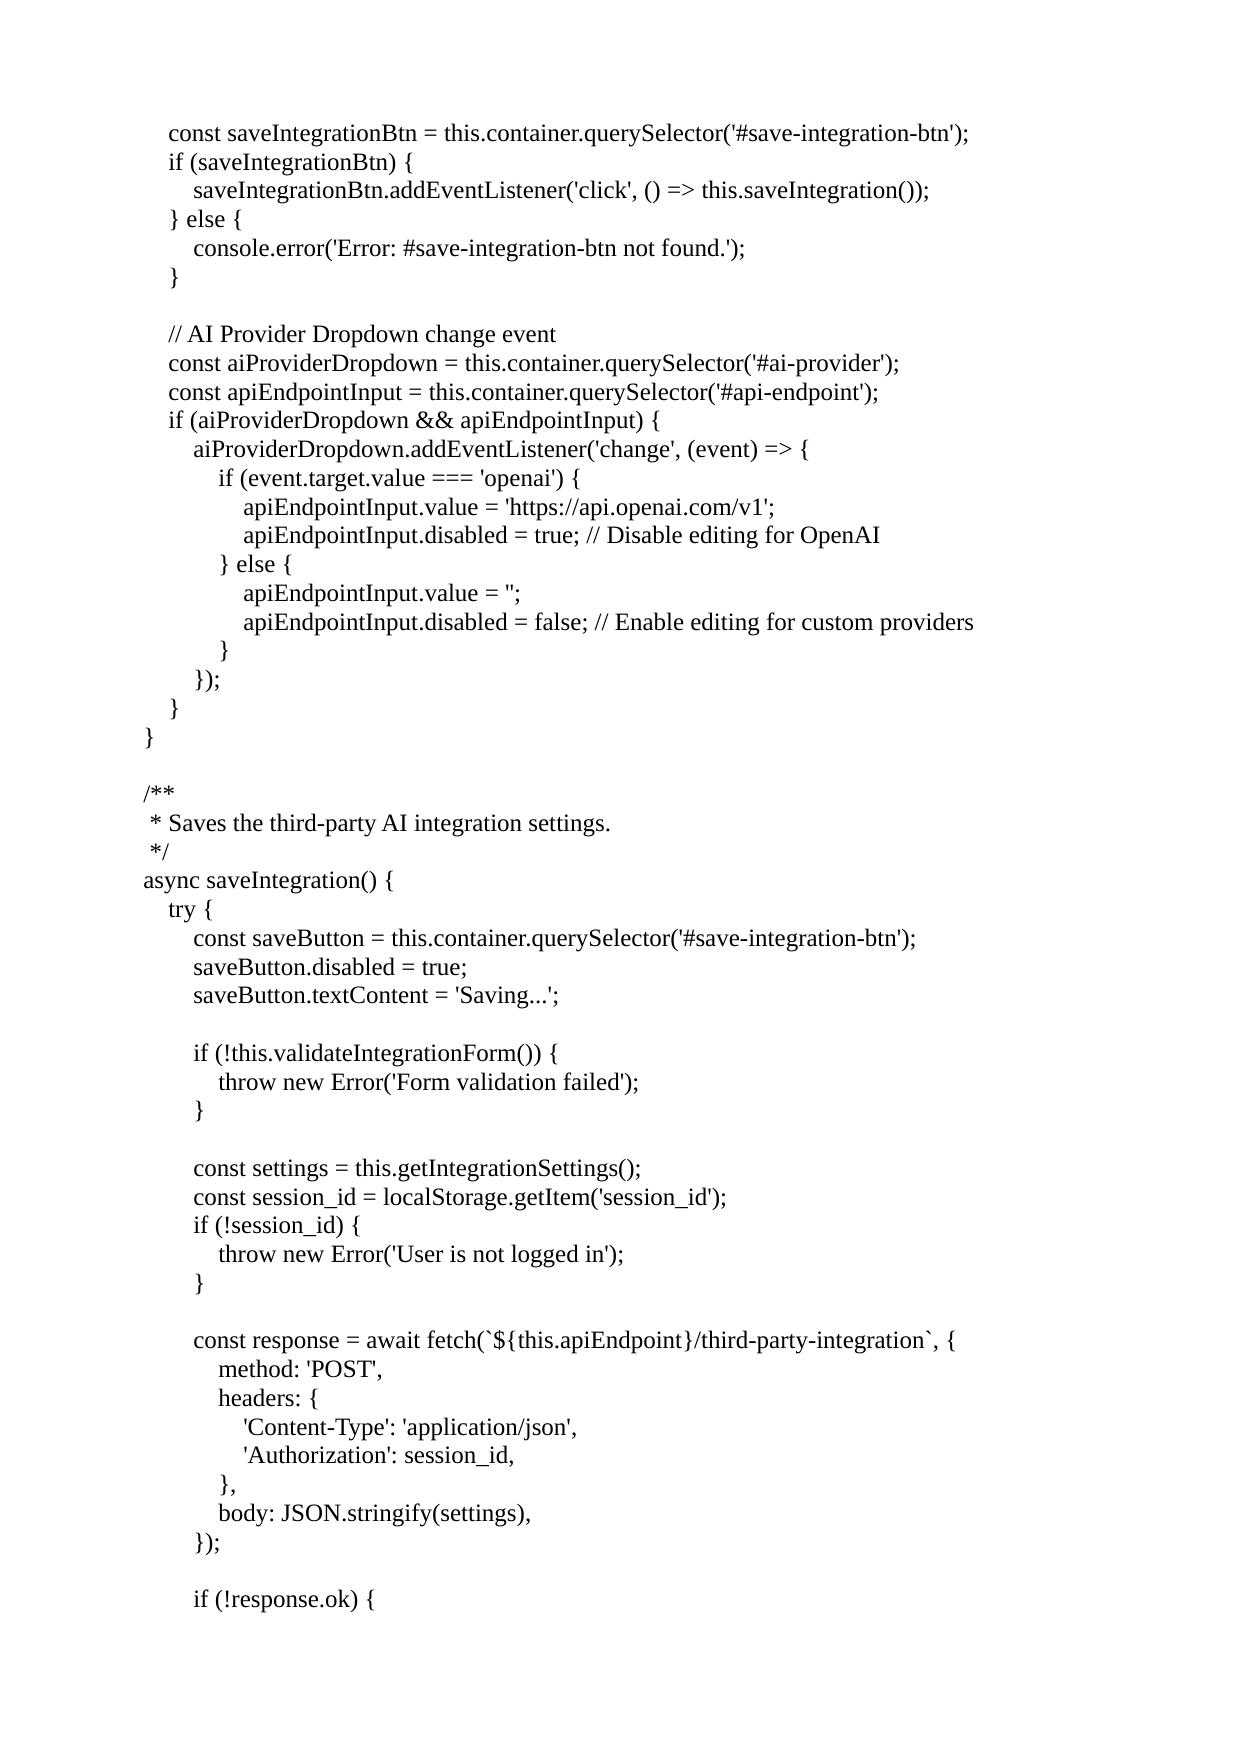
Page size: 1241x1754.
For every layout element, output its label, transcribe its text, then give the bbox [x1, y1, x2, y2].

text }); [118, 664, 1122, 693]
text }, [118, 1469, 1122, 1498]
text saveButton.textContent = 'Saving...'; [118, 981, 1122, 1009]
text apiEndpointInput.disabled = false; // Enable editing for custom providers [118, 607, 1122, 636]
text body: JSON.stringify(settings), [118, 1498, 1122, 1527]
text } [118, 636, 1122, 664]
text if (saveIntegrationBtn) { [118, 147, 1122, 176]
text }); [118, 1527, 1122, 1556]
text async saveIntegration() { [118, 866, 1122, 894]
text apiEndpointInput.disabled = true; // Disable editing for OpenAI [118, 521, 1122, 549]
text const aiProviderDropdown = this.container.querySelector('#ai-provider'); [118, 348, 1122, 377]
text * Saves the third-party AI integration settings. [118, 808, 1122, 837]
text const apiEndpointInput = this.container.querySelector('#api-endpoint'); [118, 377, 1122, 406]
text if (!this.validateIntegrationForm()) { [118, 1038, 1122, 1067]
text throw new Error('User is not logged in'); [118, 1239, 1122, 1268]
text if (aiProviderDropdown && apiEndpointInput) { [118, 406, 1122, 434]
text } [118, 722, 1122, 751]
text saveIntegrationBtn.addEventListener('click', () => this.saveIntegration()); [118, 176, 1122, 204]
text throw new Error('Form validation failed'); [118, 1067, 1122, 1096]
text const saveIntegrationBtn = this.container.querySelector('#save-integration-btn'); [118, 118, 1122, 147]
text } else { [118, 204, 1122, 233]
text // AI Provider Dropdown change event [118, 319, 1122, 348]
text if (!response.ok) { [118, 1584, 1122, 1613]
text } [118, 1268, 1122, 1297]
text } [118, 1096, 1122, 1124]
text const settings = this.getIntegrationSettings(); [118, 1153, 1122, 1182]
text apiEndpointInput.value = 'https://api.openai.com/v1'; [118, 492, 1122, 521]
text saveButton.disabled = true; [118, 952, 1122, 981]
text apiEndpointInput.value = ''; [118, 578, 1122, 607]
text const saveButton = this.container.querySelector('#save-integration-btn'); [118, 923, 1122, 952]
text /** [118, 779, 1122, 808]
text } [118, 693, 1122, 722]
text if (event.target.value === 'openai') { [118, 463, 1122, 492]
text const session_id = localStorage.getItem('session_id'); [118, 1182, 1122, 1211]
text 'Content-Type': 'application/json', [118, 1412, 1122, 1441]
text } [118, 262, 1122, 291]
text headers: { [118, 1383, 1122, 1412]
text } else { [118, 549, 1122, 578]
text method: 'POST', [118, 1354, 1122, 1383]
text try { [118, 894, 1122, 923]
text 'Authorization': session_id, [118, 1441, 1122, 1469]
text */ [118, 837, 1122, 866]
text aiProviderDropdown.addEventListener('change', (event) => { [118, 434, 1122, 463]
text if (!session_id) { [118, 1211, 1122, 1239]
text console.error('Error: #save-integration-btn not found.'); [118, 233, 1122, 262]
text const response = await fetch(`${this.apiEndpoint}/third-party-integration`, { [118, 1326, 1122, 1354]
